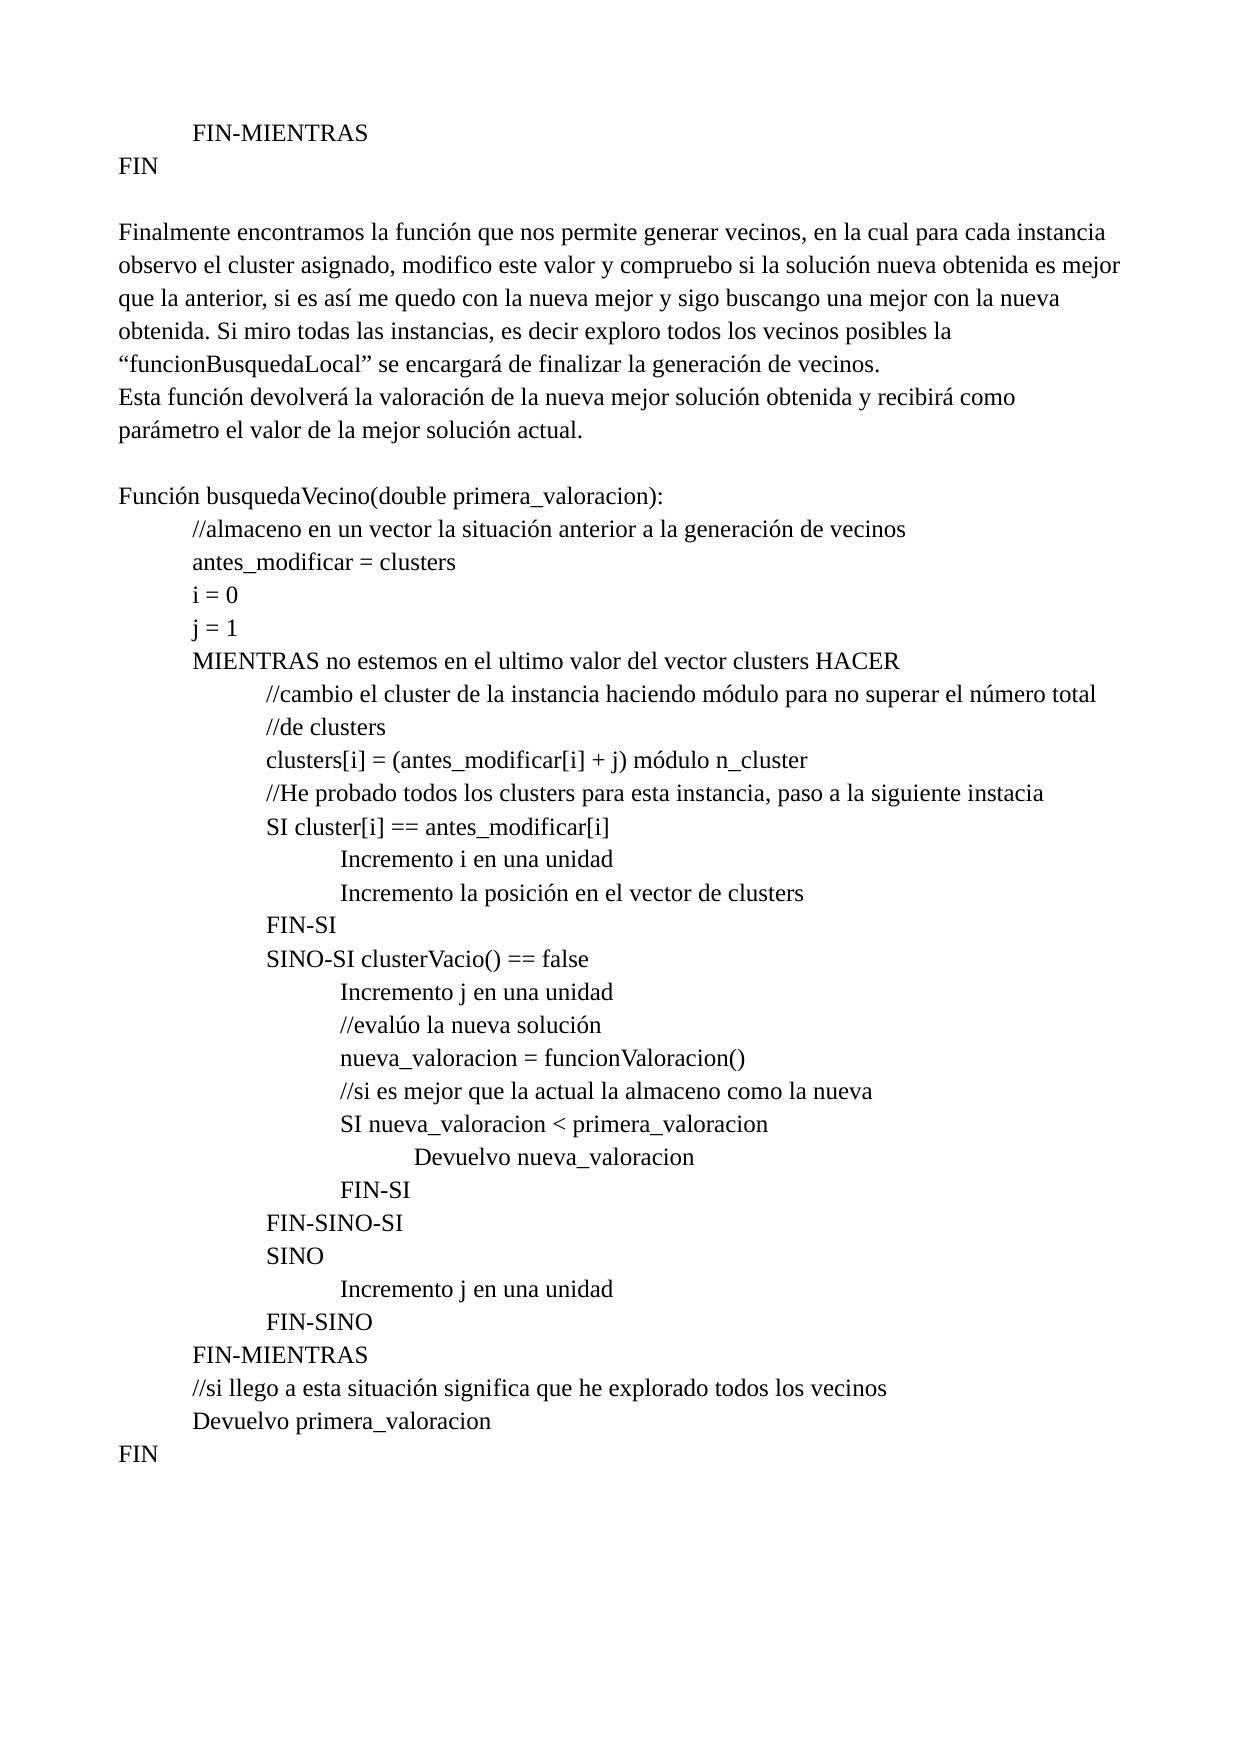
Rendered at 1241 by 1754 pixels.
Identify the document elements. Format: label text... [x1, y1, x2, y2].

text FIN [118, 151, 1122, 180]
text nueva_valoracion = funcionValoracion() [118, 1043, 1122, 1071]
text FIN-SINO [118, 1307, 1122, 1336]
text SI cluster[i] == antes_modificar[i] [118, 812, 1122, 840]
text Esta función devolverá la valoración de la nueva mejor solución obtenida y recibirá como parámetro el valor de la mejor solución actual. [118, 382, 1122, 444]
text //evalúo la nueva solución [118, 1010, 1122, 1038]
text FIN [118, 1439, 1122, 1468]
text SINO-SI clusterVacio() == false [118, 944, 1122, 972]
text FIN-SINO-SI [118, 1208, 1122, 1237]
text Incremento j en una unidad [118, 1274, 1122, 1303]
text //si es mejor que la actual la almaceno como la nueva [118, 1076, 1122, 1104]
text FIN-MIENTRAS [118, 1340, 1122, 1369]
text Finalmente encontramos la función que nos permite generar vecinos, en la cual para cada instancia observo el cluster asignado, modifico este valor y compruebo si la solución nueva obtenida es mejor que la anterior, si es así me quedo con la nueva mejor y sigo buscango una mejor con la nueva obtenida. Si miro todas las instancias, es decir exploro todos los vecinos posibles la “funcionBusquedaLocal” se encargará de finalizar la generación de vecinos. [118, 217, 1122, 378]
text j = 1 [118, 613, 1122, 642]
text //almaceno en un vector la situación anterior a la generación de vecinos [118, 514, 1122, 543]
text Incremento j en una unidad [118, 977, 1122, 1005]
text //si llego a esta situación significa que he explorado todos los vecinos [118, 1373, 1122, 1402]
text //cambio el cluster de la instancia haciendo módulo para no superar el número total //de clusters [118, 679, 1122, 741]
text FIN-SI [118, 911, 1122, 939]
text SI nueva_valoracion < primera_valoracion [118, 1109, 1122, 1137]
text FIN-SI [118, 1175, 1122, 1203]
text Función busquedaVecino(double primera_valoracion): [118, 481, 1122, 510]
text FIN-MIENTRAS [118, 118, 1122, 147]
text Devuelvo primera_valoracion [118, 1406, 1122, 1435]
text //He probado todos los clusters para esta instancia, paso a la siguiente instacia [118, 778, 1122, 807]
text i = 0 [118, 580, 1122, 609]
text Devuelvo nueva_valoracion [118, 1142, 1122, 1171]
text Incremento la posición en el vector de clusters [118, 878, 1122, 906]
text antes_modificar = clusters [118, 547, 1122, 576]
text clusters[i] = (antes_modificar[i] + j) módulo n_cluster [118, 746, 1122, 774]
text MIENTRAS no estemos en el ultimo valor del vector clusters HACER [118, 646, 1122, 675]
text Incremento i en una unidad [118, 844, 1122, 873]
text SINO [118, 1241, 1122, 1269]
